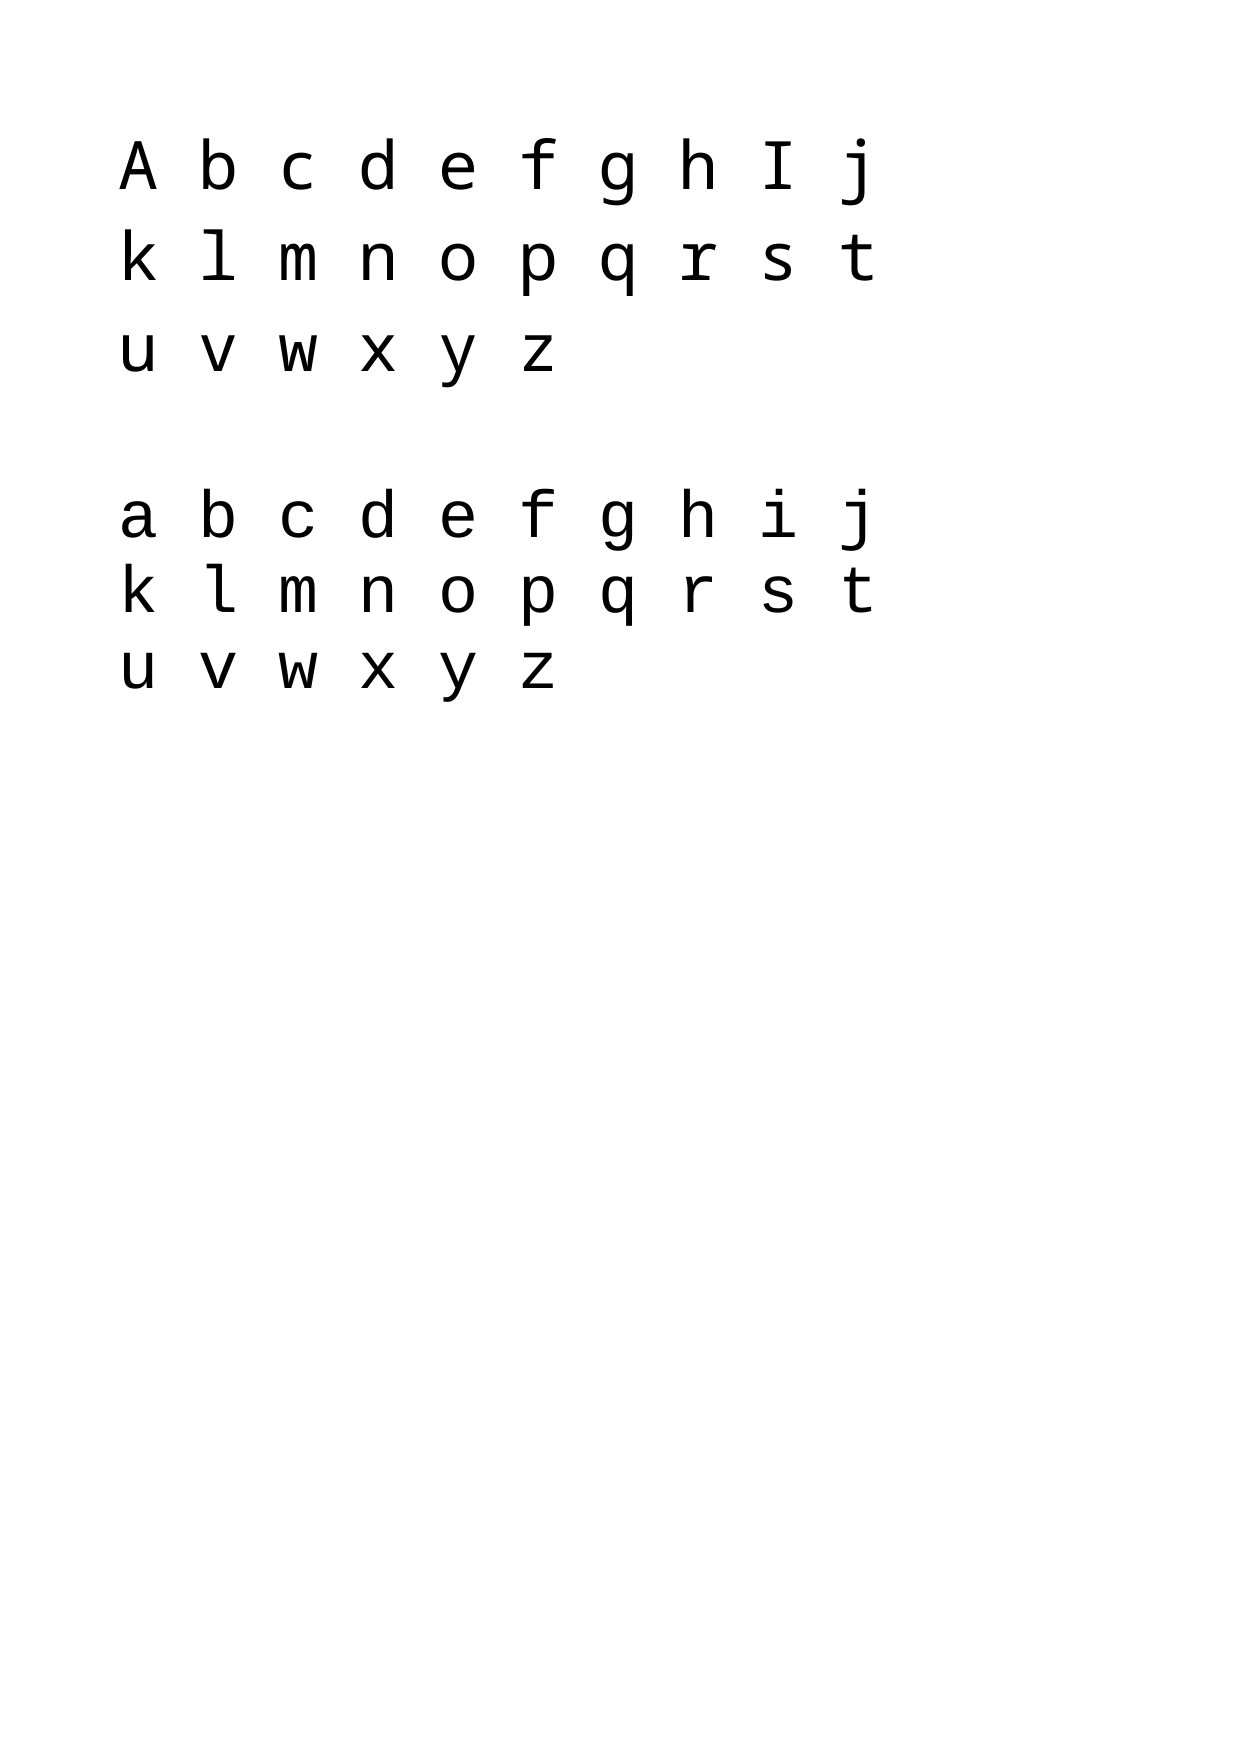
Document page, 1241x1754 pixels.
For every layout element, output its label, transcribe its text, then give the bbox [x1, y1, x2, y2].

text A b c d e f g h I j [118, 118, 1122, 209]
text a b c d e f g h i j [118, 481, 1122, 557]
text k l m n o p q r s t [118, 209, 1122, 300]
text k l m n o p q r s t [118, 557, 1122, 632]
text u v w x y z [118, 300, 1122, 391]
text u v w x y z [118, 632, 1122, 708]
